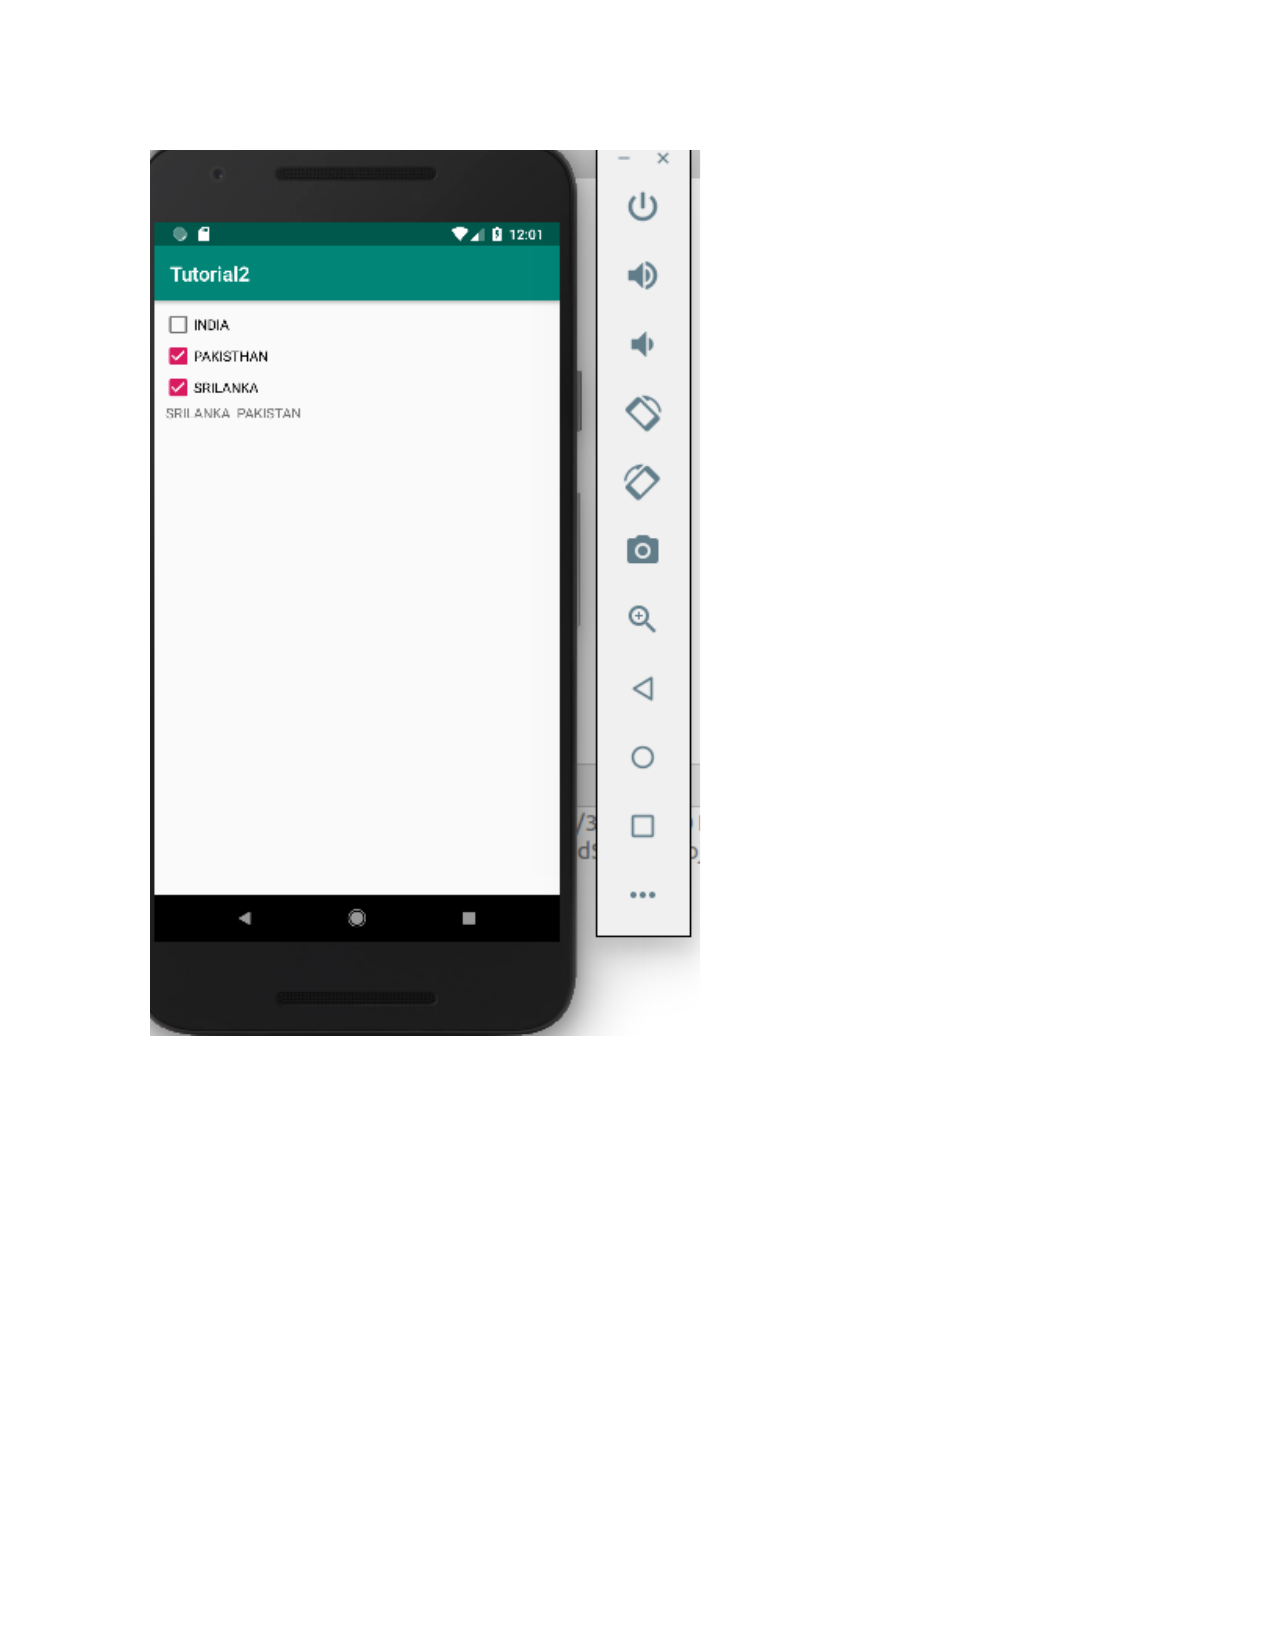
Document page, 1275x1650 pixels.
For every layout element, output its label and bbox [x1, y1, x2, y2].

picture [150, 150, 700, 1036]
